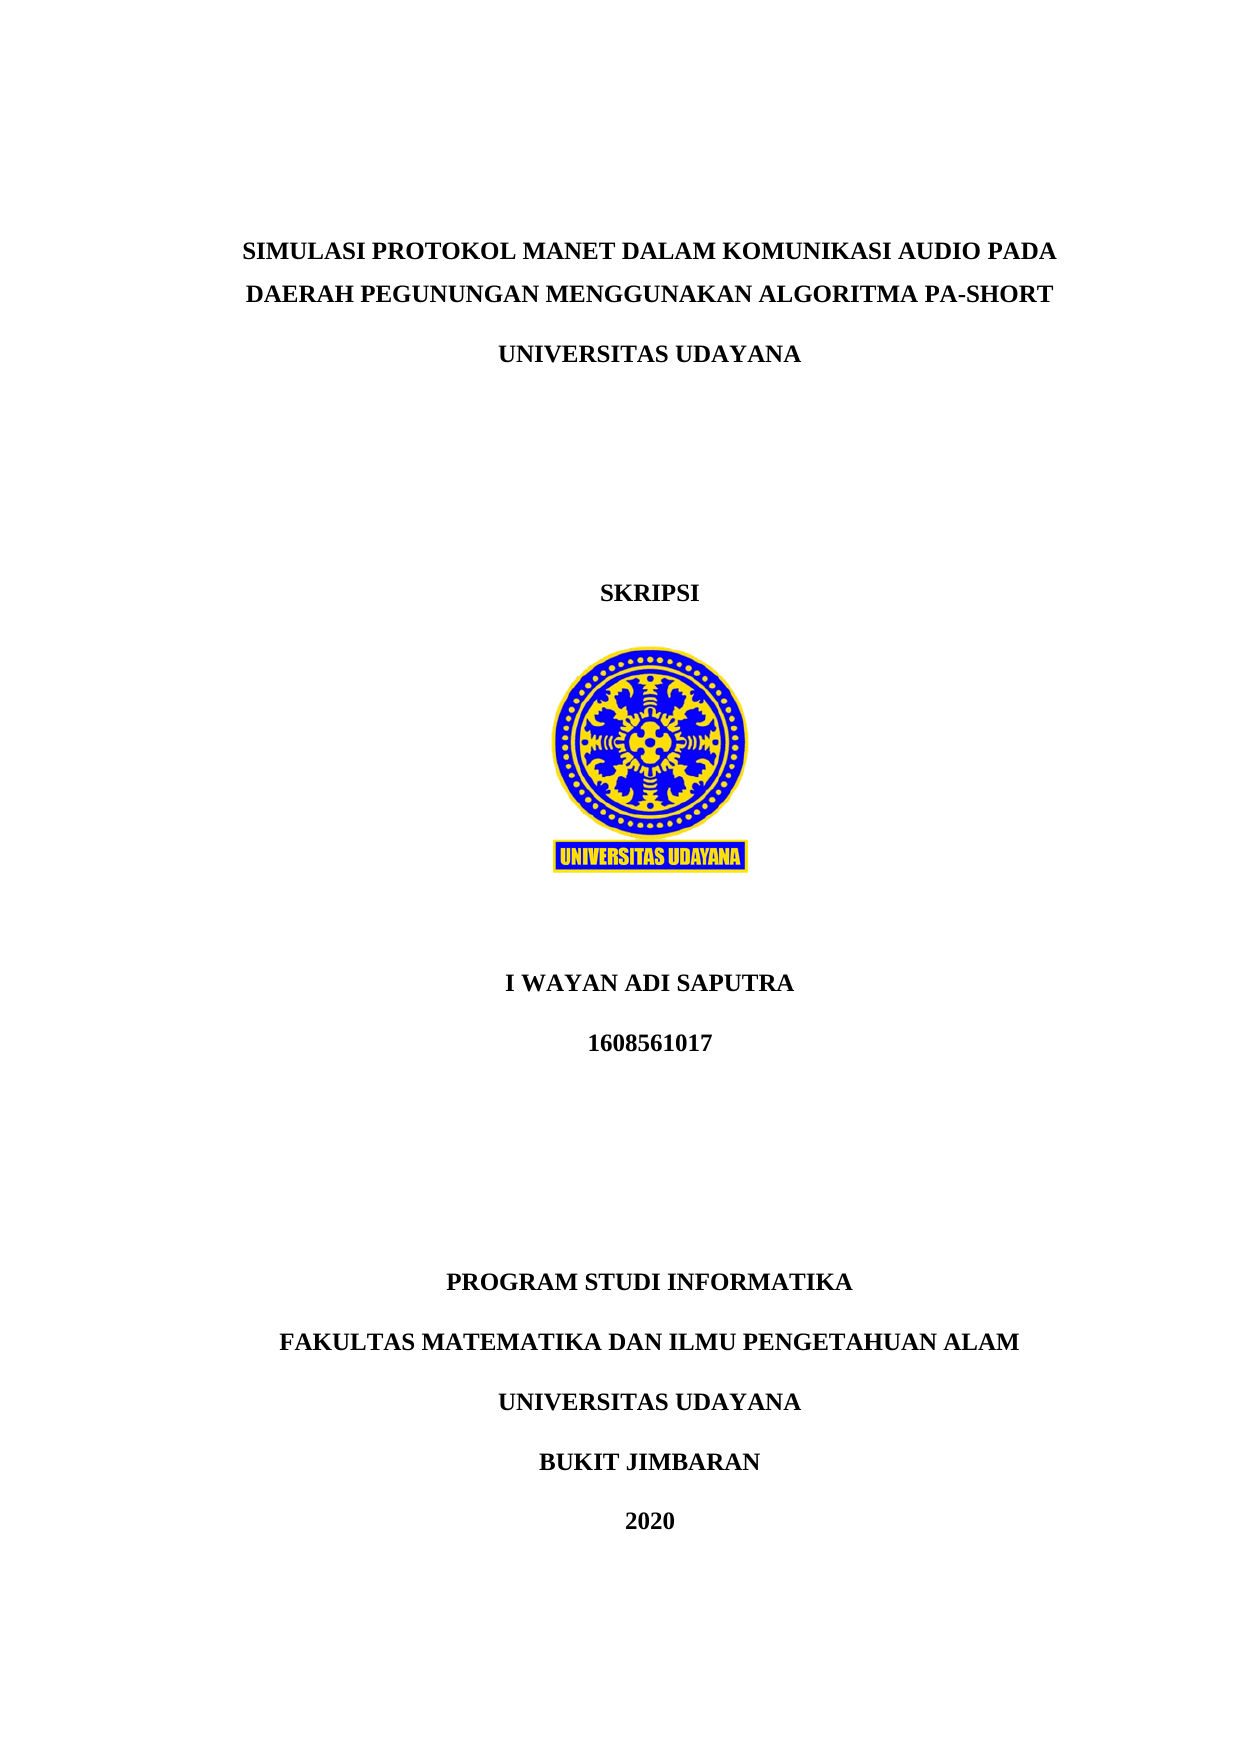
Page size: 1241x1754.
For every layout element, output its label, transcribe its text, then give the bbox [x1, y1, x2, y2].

text PROGRAM STUDI INFORMATIKA [236, 1267, 1063, 1296]
text SIMULASI PROTOKOL MANET DALAM KOMUNIKASI AUDIO PADA DAERAH PEGUNUNGAN MENGGUNAKAN ALGORITMA PA-SHORT [236, 236, 1063, 308]
text BUKIT JIMBARAN [236, 1447, 1063, 1475]
picture [543, 638, 756, 878]
text UNIVERSITAS UDAYANA [236, 1387, 1063, 1416]
text 2020 [236, 1506, 1063, 1535]
text I WAYAN ADI SAPUTRA [236, 968, 1063, 997]
text SKRIPSI [236, 578, 1063, 607]
text 1608561017 [236, 1028, 1063, 1057]
text UNIVERSITAS UDAYANA [236, 339, 1063, 368]
text FAKULTAS MATEMATIKA DAN ILMU PENGETAHUAN ALAM [236, 1327, 1063, 1356]
